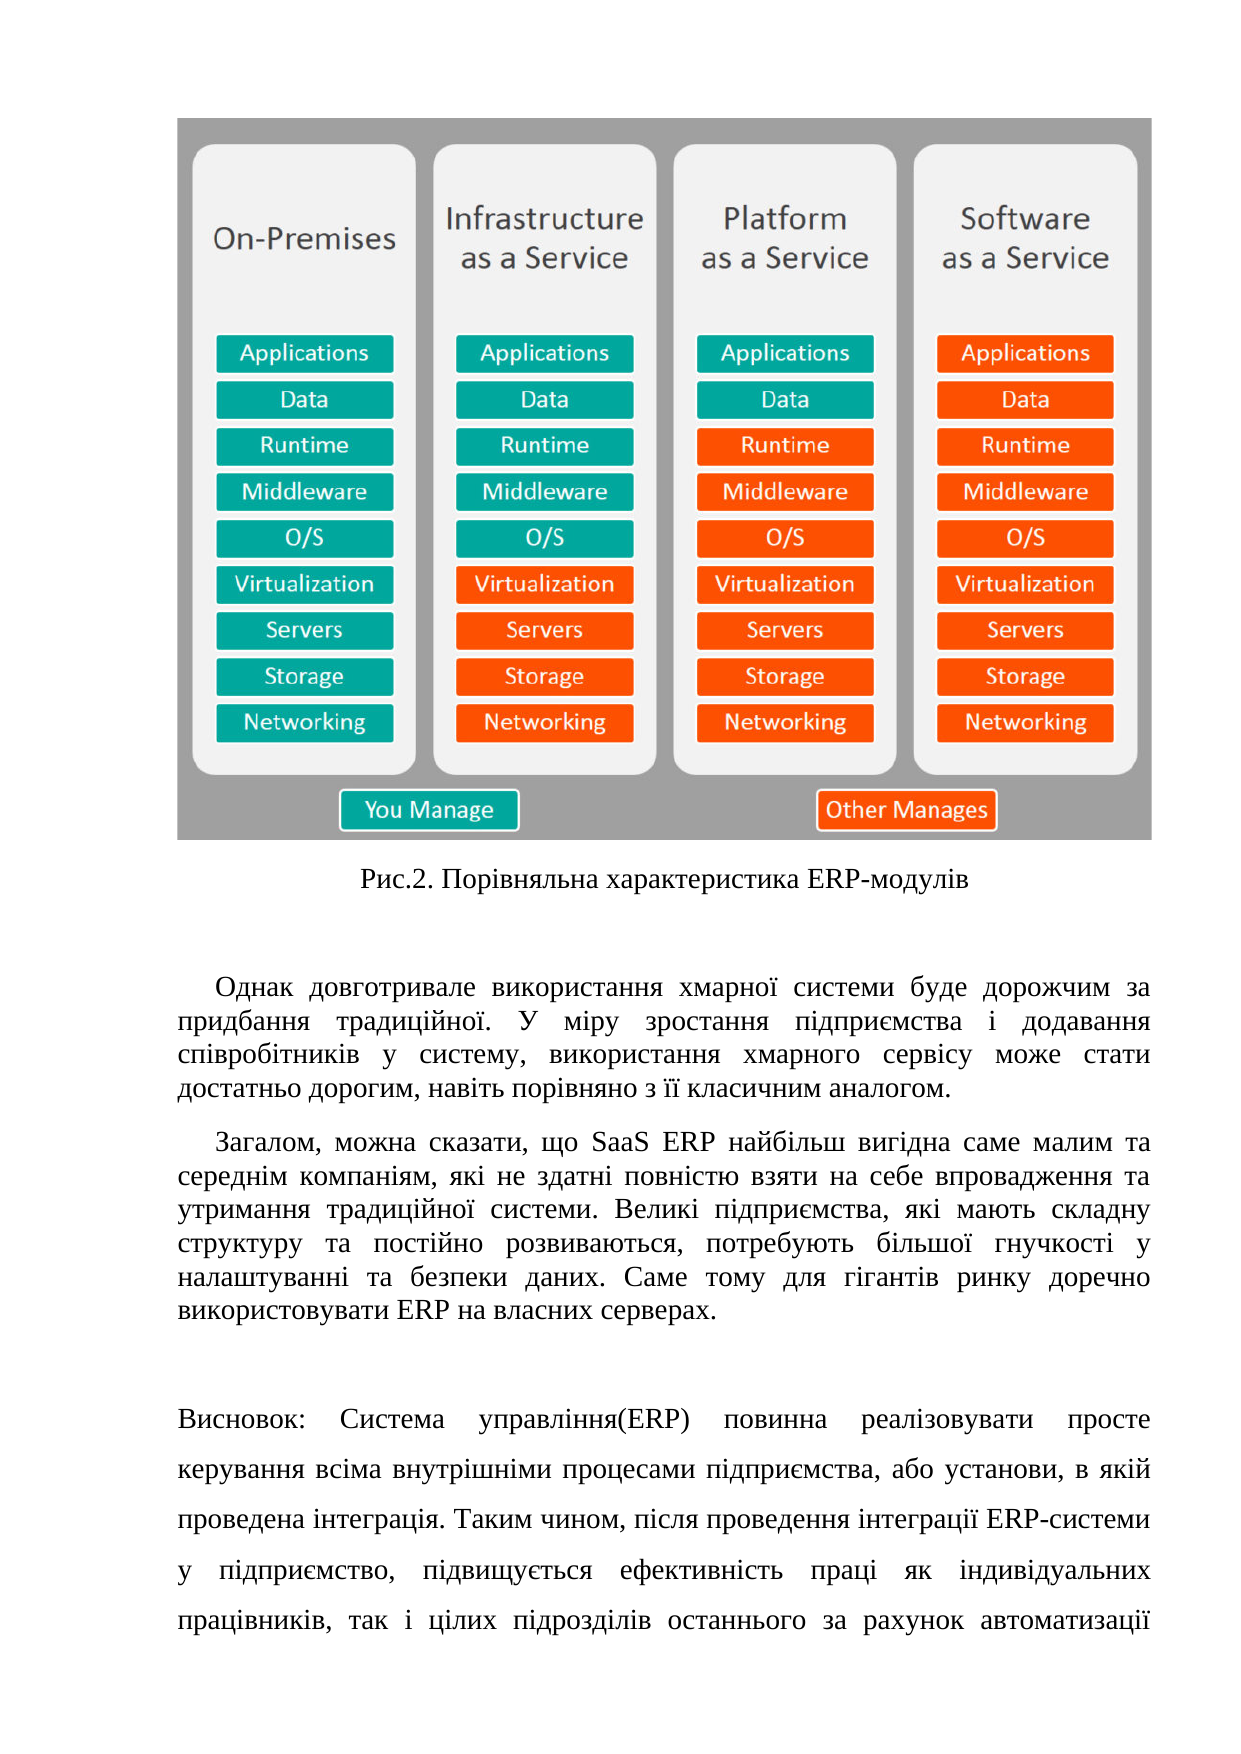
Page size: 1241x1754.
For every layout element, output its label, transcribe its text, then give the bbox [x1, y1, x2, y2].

text Висновок: Cистема управління(ERP) повинна реалізовувати просте керування всіма внутрішніми процесами підприємства, або установи, в якій проведена інтеграція. Таким чином, після проведення інтеграції ERP-системи у підприємство, підвищується ефективність праці як індивідуальних працівників, так і цілих підрозділів останнього за рахунок автоматизації [177, 1401, 1152, 1636]
text Однак довготривале використання хмарної системи буде дорожчим за придбання традиційної. У міру зростання підприємства і додавання співробітників у систему, використання хмарного сервісу може стати достатньо дорогим, навіть порівняно з її класичним аналогом. [177, 969, 1152, 1104]
text Рис.2. Порівняльна характеристика ERP-модулів [177, 861, 1152, 894]
text Загалом, можна сказати, що SaaS ERP найбільш вигідна саме малим та середнім компаніям, які не здатні повністю взяти на себе впровадження та утримання традиційної системи. Великі підприємства, які мають складну структуру та постійно розвиваються, потребують більшої гнучкості у налаштуванні та безпеки даних. Саме тому для гігантів ринку доречно використовувати ERP на власних серверах. [177, 1124, 1152, 1326]
picture [177, 118, 1152, 840]
